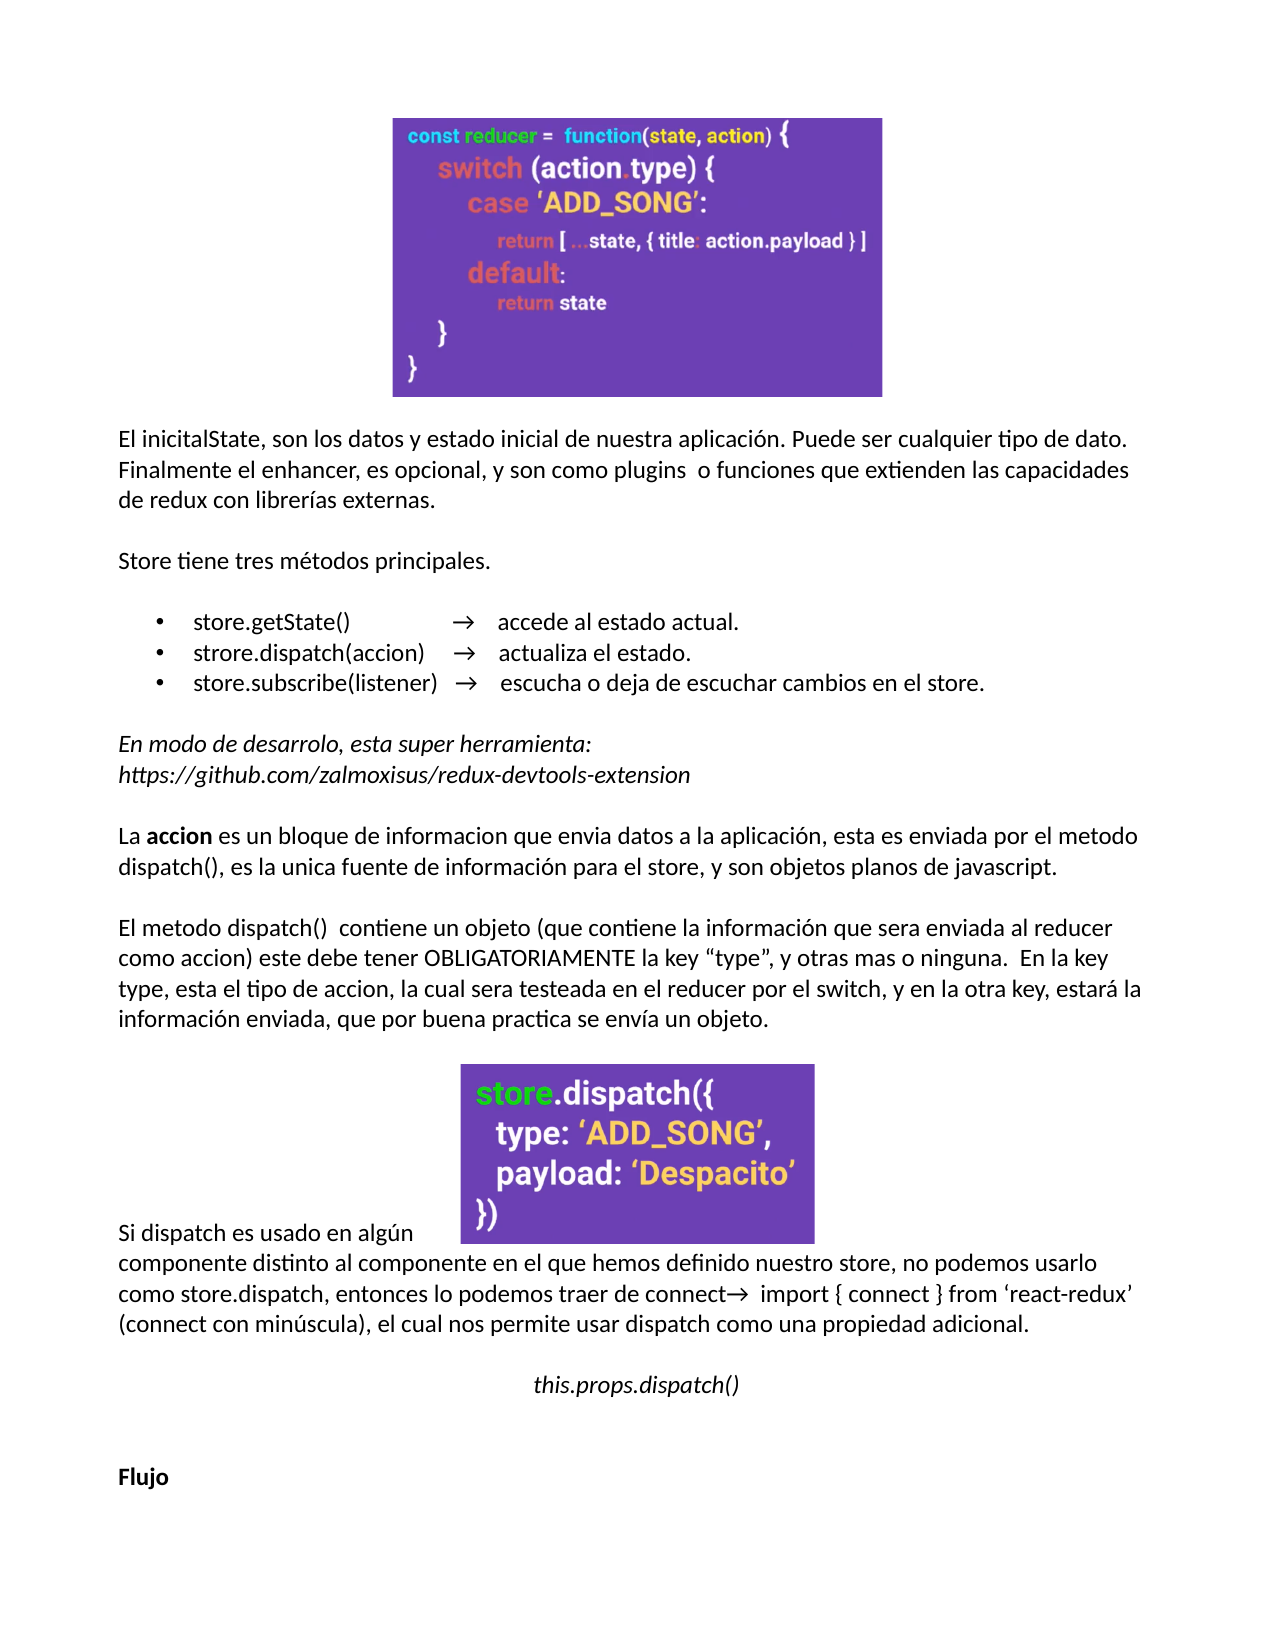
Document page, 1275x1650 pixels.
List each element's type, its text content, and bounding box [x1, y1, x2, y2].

text El inicitalState, son los datos y estado inicial de nuestra aplicación. Puede ser cualquier tipo de dato. Finalmente el enhancer, es opcional, y son como plugins o funciones que extienden las capacidades de redux con librerías externas. [118, 423, 1157, 515]
list strore.dispatch(accion) → actualiza el estado. [156, 637, 1157, 667]
text La accion es un bloque de informacion que envia datos a la aplicación, esta es enviada por el metodo dispatch(), es la unica fuente de información para el store, y son objetos planos de javascript. [118, 820, 1157, 881]
text this.props.dispatch() [118, 1369, 1157, 1400]
picture [460, 1064, 815, 1244]
text En modo de desarrolo, esta super herramienta: [118, 728, 1157, 759]
list store.getState() → accede al estado actual. [156, 606, 1157, 637]
text https://github.com/zalmoxisus/redux-devtools-extension [118, 759, 1157, 789]
text Store tiene tres métodos principales. [118, 545, 1157, 576]
picture [392, 118, 883, 397]
text Flujo [118, 1461, 1157, 1492]
list store.subscribe(listener) → escucha o deja de escuchar cambios en el store. [156, 667, 1157, 698]
text El metodo dispatch() contiene un objeto (que contiene la información que sera enviada al reducer como accion) este debe tener OBLIGATORIAMENTE la key “type”, y otras mas o ninguna. En la key type, esta el tipo de accion, la cual sera testeada en el reducer por el switch, y en la otra key, estará la información enviada, que por buena practica se envía un objeto. [118, 912, 1157, 1034]
text Si dispatch es usado en algún componente distinto al componente en el que hemos definido nuestro store, no podemos usarlo como store.dispatch, entonces lo podemos traer de connect→ import { connect } from ‘react-redux’ (connect con minúscula), el cual nos permite usar dispatch como una propiedad adicional. [118, 1217, 1157, 1339]
